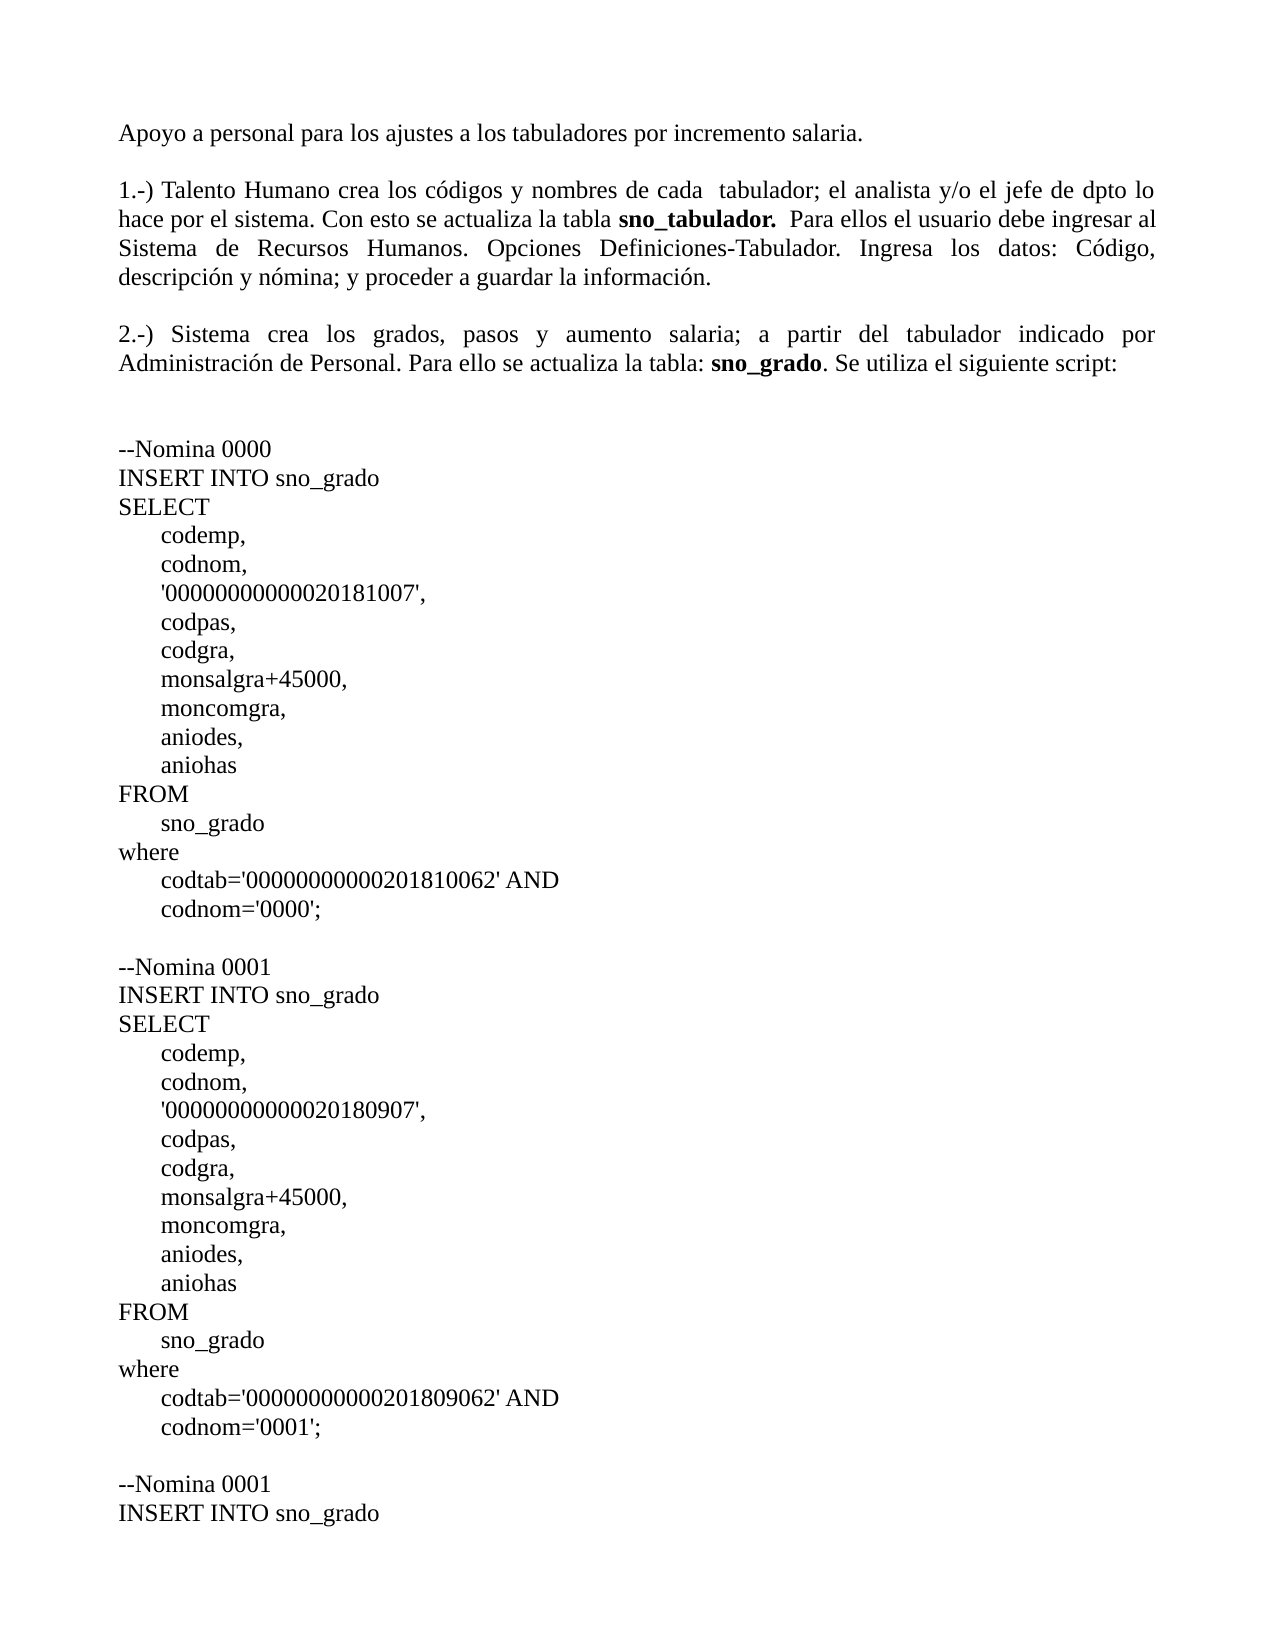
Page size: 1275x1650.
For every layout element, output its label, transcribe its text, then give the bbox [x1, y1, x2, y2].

text codpas, [118, 607, 1157, 636]
text codpas, [118, 1124, 1157, 1153]
text INSERT INTO sno_grado [118, 981, 1157, 1009]
text --Nomina 0001 [118, 1469, 1157, 1498]
text 1.-) Talento Humano crea los códigos y nombres de cada tabulador; el analista y/o el jefe de dpto lo hace por el sistema. Con esto se actualiza la tabla sno_tabulador. Para ellos el usuario debe ingresar al Sistema de Recursos Humanos. Opciones Definiciones-Tabulador. Ingresa los datos: Código, descripción y nómina; y proceder a guardar la información. [118, 176, 1157, 291]
text codgra, [118, 636, 1157, 664]
text sno_grado [118, 1326, 1157, 1354]
text moncomgra, [118, 1211, 1157, 1239]
text '00000000000020180907', [118, 1096, 1157, 1124]
text FROM [118, 1297, 1157, 1326]
text INSERT INTO sno_grado [118, 463, 1157, 492]
text aniodes, [118, 722, 1157, 751]
text '00000000000020181007', [118, 578, 1157, 607]
text sno_grado [118, 808, 1157, 837]
text where [118, 837, 1157, 866]
text codnom, [118, 1067, 1157, 1096]
text codtab='00000000000201810062' AND [118, 866, 1157, 894]
text codnom='0001'; [118, 1412, 1157, 1441]
text aniohas [118, 751, 1157, 779]
text --Nomina 0000 [118, 434, 1157, 463]
text monsalgra+45000, [118, 664, 1157, 693]
text aniodes, [118, 1239, 1157, 1268]
text monsalgra+45000, [118, 1182, 1157, 1211]
text INSERT INTO sno_grado [118, 1498, 1157, 1527]
text aniohas [118, 1268, 1157, 1297]
text --Nomina 0001 [118, 952, 1157, 981]
text SELECT [118, 1009, 1157, 1038]
text Apoyo a personal para los ajustes a los tabuladores por incremento salaria. [118, 118, 1157, 147]
text codgra, [118, 1153, 1157, 1182]
text 2.-) Sistema crea los grados, pasos y aumento salaria; a partir del tabulador indicado por Administración de Personal. Para ello se actualiza la tabla: sno_grado. Se utiliza el siguiente script: [118, 319, 1157, 377]
text where [118, 1354, 1157, 1383]
text SELECT [118, 492, 1157, 521]
text codemp, [118, 521, 1157, 549]
text codnom, [118, 549, 1157, 578]
text codtab='00000000000201809062' AND [118, 1383, 1157, 1412]
text codnom='0000'; [118, 894, 1157, 923]
text moncomgra, [118, 693, 1157, 722]
text FROM [118, 779, 1157, 808]
text codemp, [118, 1038, 1157, 1067]
